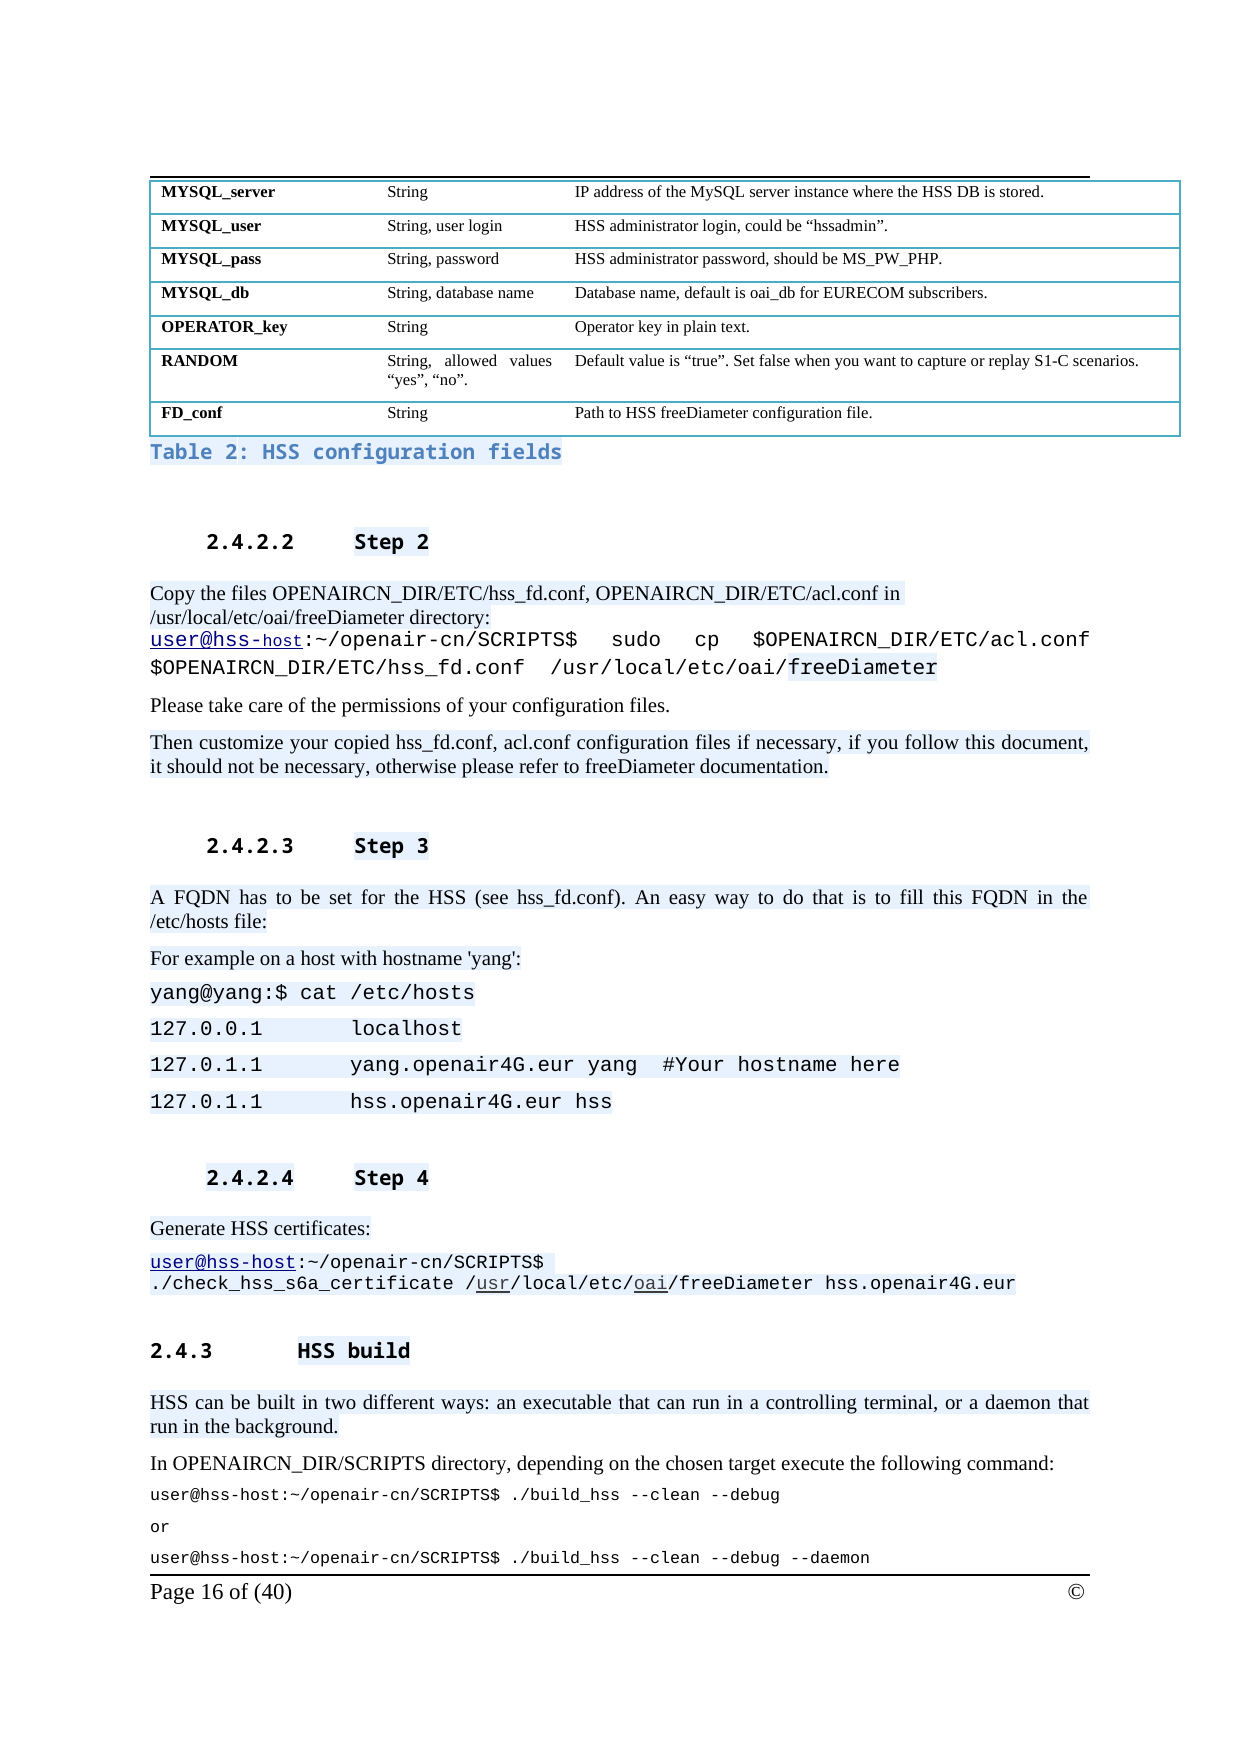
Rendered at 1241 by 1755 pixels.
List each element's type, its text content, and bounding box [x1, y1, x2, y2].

table_cell String [376, 403, 563, 435]
table_cell Database name, default is oai_db for EURECOM subscribers. [563, 283, 1179, 314]
table_cell RANDOM [151, 350, 376, 401]
text For example on a host with hostname 'yang': [150, 946, 1090, 970]
text user@hss-host:~/openair-cn/SCRIPTS$ ./build_hss --clean --debug [150, 1487, 1090, 1506]
subtitle Step 3 [206, 832, 1090, 860]
table_cell String [376, 182, 563, 213]
table_cell String, password [376, 249, 563, 281]
text 127.0.0.1 localhost [150, 1018, 1090, 1042]
subtitle HSS build [150, 1336, 1090, 1365]
text In OPENAIRCN_DIR/SCRIPTS directory, depending on the chosen target execute the following command: [150, 1450, 1090, 1474]
table_cell MYSQL_db [151, 283, 376, 314]
table_cell HSS administrator login, could be “hssadmin”. [563, 215, 1179, 247]
table_cell OPERATOR_key [151, 317, 376, 348]
text HSS can be built in two different ways: an executable that can run in a controlling terminal, or a daemon that run in the background. [150, 1390, 1090, 1438]
table_cell HSS administrator password, should be MS_PW_PHP. [563, 249, 1179, 281]
table_cell MYSQL_pass [151, 249, 376, 281]
text yang@yang:$ cat /etc/hosts [150, 982, 1090, 1006]
subtitle Step 4 [206, 1163, 1090, 1191]
text Generate HSS certificates: [150, 1216, 1090, 1240]
text user@hss-host:~/openair-cn/SCRIPTS$ ./build_hss --clean --debug --daemon [150, 1550, 1090, 1568]
text Copy the files OPENAIRCN_DIR/ETC/hss_fd.conf, OPENAIRCN_DIR/ETC/acl.conf in /usr/local/etc/oai/freeDiameter directory: [150, 581, 1090, 629]
table_cell MYSQL_user [151, 215, 376, 247]
text Then customize your copied hss_fd.conf, acl.conf configuration files if necessary, if you follow this document, it should not be necessary, otherwise please refer to freeDiameter documentation. [150, 730, 1090, 778]
text A FQDN has to be set for the HSS (see hss_fd.conf). An easy way to do that is to fill this FQDN in the /etc/hosts file: [150, 885, 1090, 933]
table_cell String, user login [376, 215, 563, 247]
table_cell Path to HSS freeDiameter configuration file. [563, 403, 1179, 435]
table_cell Operator key in plain text. [563, 317, 1179, 348]
text 127.0.1.1 hss.openair4G.eur hss [150, 1091, 1090, 1114]
text user@hss-host:~/openair-cn/SCRIPTS$ ./check_hss_s6a_certificate /usr/local/etc/oai/freeDiameter hss.openair4G.eur [150, 1253, 1090, 1295]
table_cell String, database name [376, 283, 563, 314]
table_cell String, allowed values “yes”, “no”. [376, 350, 563, 401]
table_cell MYSQL_server [151, 182, 376, 213]
text user@hss-host:~/openair-cn/SCRIPTS$ sudo cp $OPENAIRCN_DIR/ETC/acl.conf $OPENAIRCN_DIR/ETC/hss_fd.conf /usr/local/etc/oai/freeDiameter [150, 629, 1090, 681]
table_cell IP address of the MySQL server instance where the HSS DB is stored. [563, 182, 1179, 213]
table_cell String [376, 317, 563, 348]
table_cell Default value is “true”. Set false when you want to capture or replay S1-C scenarios. [563, 350, 1179, 401]
subtitle Step 2 [206, 527, 1090, 556]
text Please take care of the permissions of your configuration files. [150, 693, 1090, 717]
text Table 2: HSS configuration fields [150, 437, 1090, 465]
text or [150, 1518, 1090, 1537]
table_cell FD_conf [151, 403, 376, 435]
text 127.0.1.1 yang.openair4G.eur yang #Your hostname here [150, 1054, 1090, 1078]
